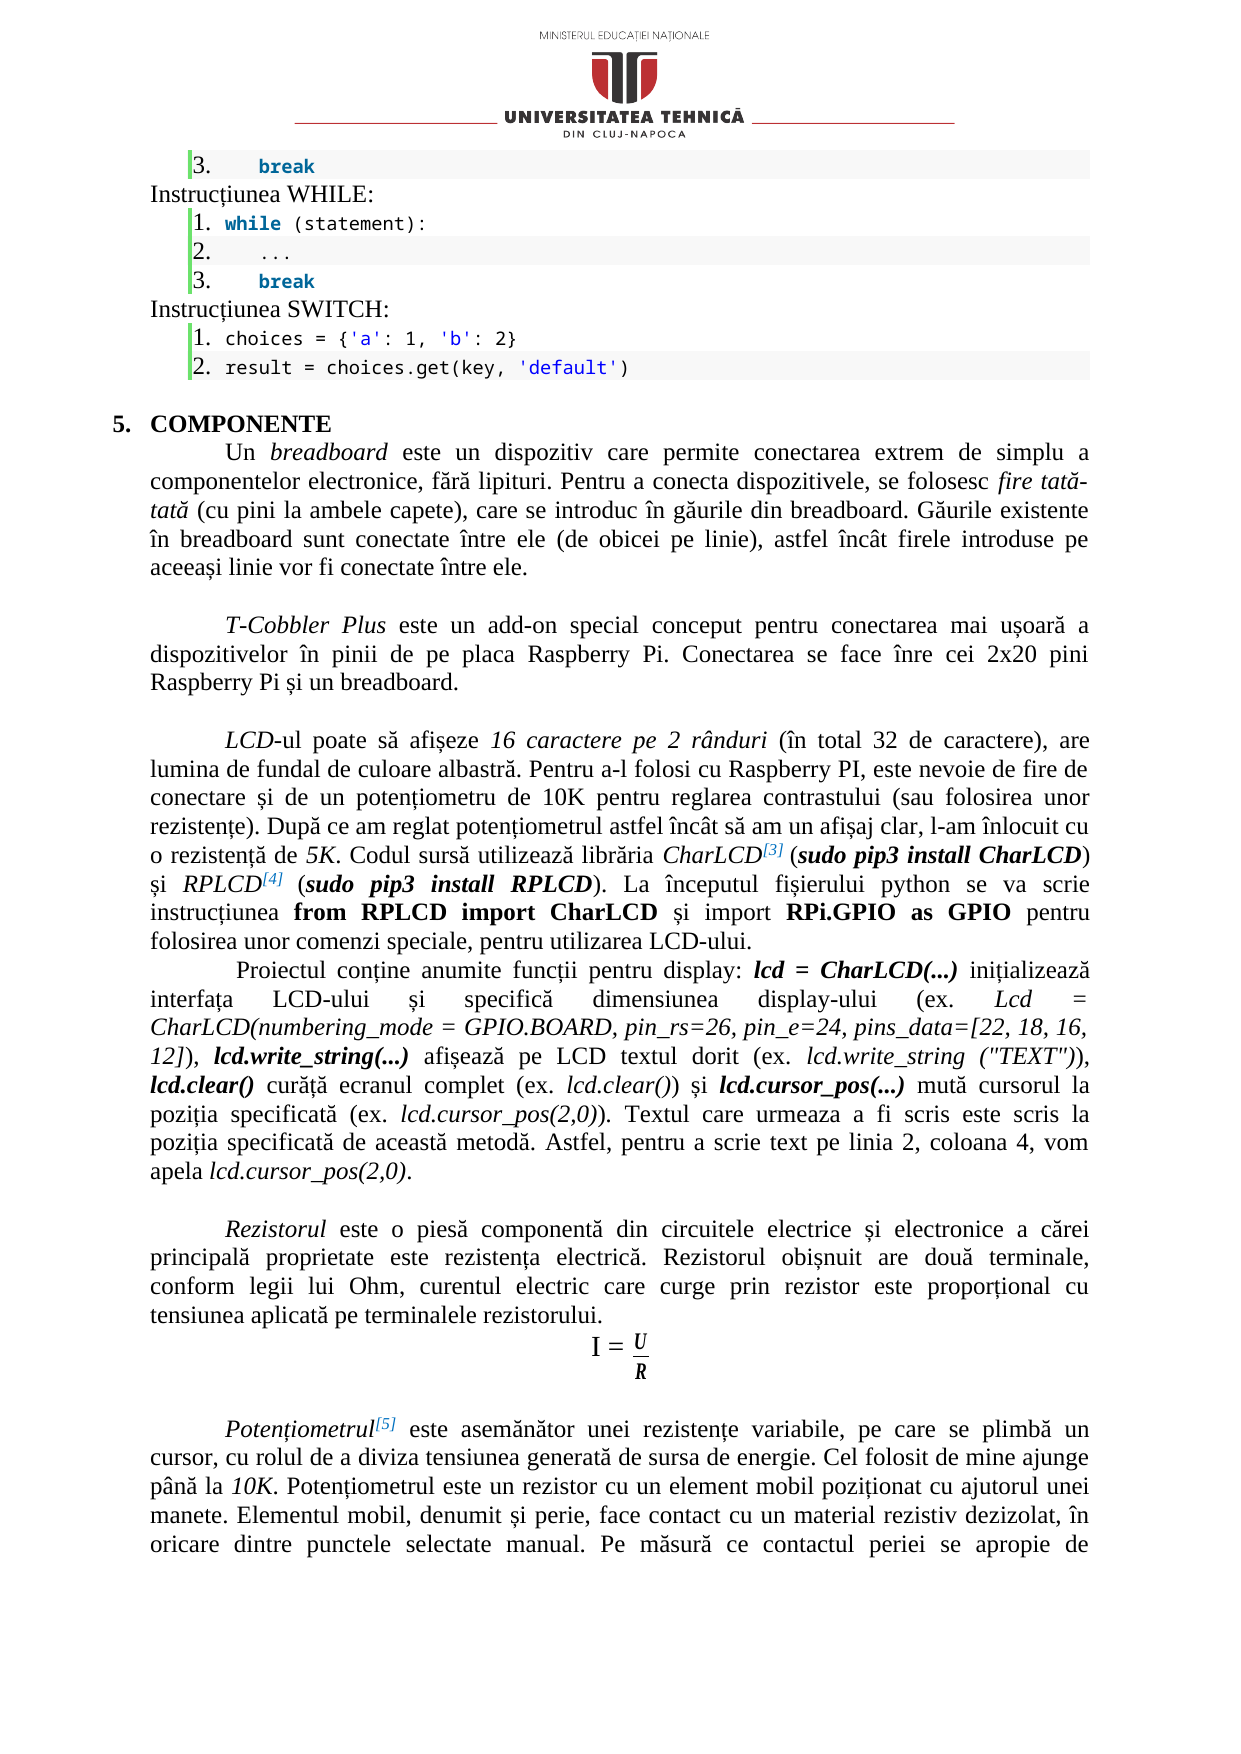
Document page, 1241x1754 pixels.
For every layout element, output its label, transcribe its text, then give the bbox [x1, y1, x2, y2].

text Un breadboard este un dispozitiv care permite conectarea extrem de simplu a componentelor electronice, fără lipituri. Pentru a conecta dispozitivele, se folosesc fire tată-tată (cu pini la ambele capete), care se introduc în găurile din breadboard. Găurile existente în breadboard sunt conectate între ele (de obicei pe linie), astfel încât firele introduse pe aceeași linie vor fi conectate între ele. [150, 437, 1090, 581]
list choices = {'a': 1, 'b': 2} [187, 322, 1090, 351]
list result = choices.get(key, 'default') [192, 351, 1090, 380]
text Proiectul conține anumite funcții pentru display: lcd = CharLCD(...) inițializează interfața LCD-ului și specifică dimensiunea display-ului (ex. Lcd = CharLCD(numbering_mode = GPIO.BOARD, pin_rs=26, pin_e=24, pins_data=[22, 18, 16, 12]), lcd.write_string(...) afișează pe LCD textul dorit (ex. lcd.write_string ("TEXT")), lcd.clear() curăță ecranul complet (ex. lcd.clear()) și lcd.cursor_pos(...) mută cursorul la poziția specificată (ex. lcd.cursor_pos(2,0)). Textul care urmeaza a fi scris este scris la poziția specificată de această metodă. Astfel, pentru a scrie text pe linia 2, coloana 4, vom apela lcd.cursor_pos(2,0). [150, 955, 1090, 1185]
text I = [150, 1329, 1090, 1385]
list ... [192, 236, 1090, 265]
text Instrucțiunea SWITCH: [150, 294, 1090, 322]
text T-Cobbler Plus este un add-on special conceput pentru conectarea mai ușoară a dispozitivelor în pinii de pe placa Raspberry Pi. Conectarea se face înre cei 2x20 pini Raspberry Pi și un breadboard. [150, 610, 1090, 696]
list break [192, 150, 1090, 179]
list break [192, 265, 1090, 294]
list while (statement): [187, 207, 1090, 236]
text Instrucțiunea WHILE: [150, 179, 1090, 207]
text Rezistorul este o piesă componentă din circuitele electrice și electronice a cărei principală proprietate este rezistența electrică. Rezistorul obișnuit are două terminale, conform legii lui Ohm, curentul electric care curge prin rezistor este proporțional cu tensiunea aplicată pe terminalele rezistorului. [150, 1214, 1090, 1329]
text LCD-ul poate să afișeze 16 caractere pe 2 rânduri (în total 32 de caractere), are lumina de fundal de culoare albastră. Pentru a-l folosi cu Raspberry PI, este nevoie de fire de conectare și de un potențiometru de 10K pentru reglarea contrastului (sau folosirea unor rezistențe). După ce am reglat potențiometrul astfel încât să am un afișaj clar, l-am înlocuit cu o rezistență de 5K. Codul sursă utilizează librăria CharLCD[3] (sudo pip3 install CharLCD) și RPLCD[4] (sudo pip3 install RPLCD). La începutul fișierului python se va scrie instrucțiunea from RPLCD import CharLCD și import RPi.GPIO as GPIO pentru folosirea unor comenzi speciale, pentru utilizarea LCD-ului. [150, 725, 1090, 955]
list COMPONENTE [112, 409, 1090, 437]
text Potențiometrul[5] este asemănător unei rezistențe variabile, pe care se plimbă un cursor, cu rolul de a diviza tensiunea generată de sursa de energie. Cel folosit de mine ajunge până la 10K. Potențiometrul este un rezistor cu un element mobil poziționat cu ajutorul unei manete. Elementul mobil, denumit și perie, face contact cu un material rezistiv dezizolat, în oricare dintre punctele selectate manual. Pe măsură ce contactul periei se apropie de [150, 1414, 1090, 1557]
